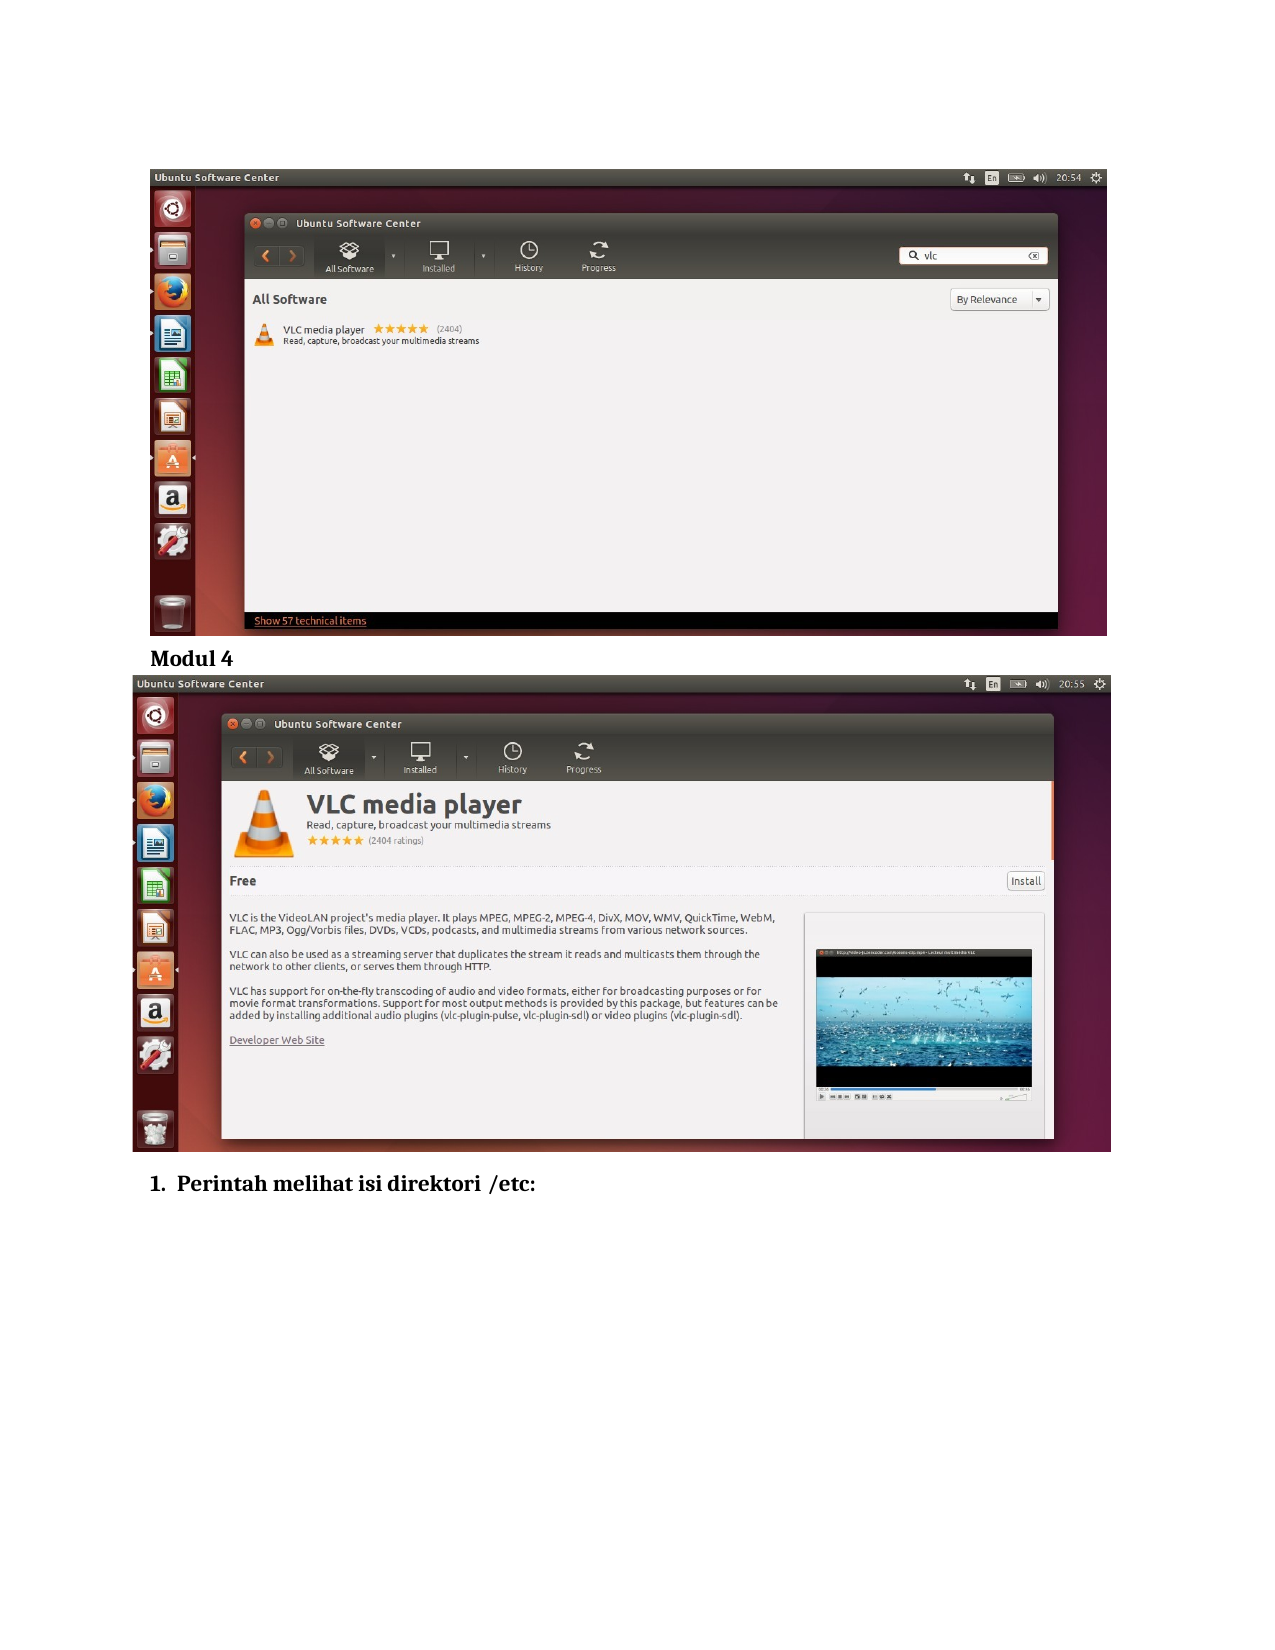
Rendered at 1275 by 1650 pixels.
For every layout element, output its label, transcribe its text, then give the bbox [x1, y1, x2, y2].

picture [150, 169, 1107, 636]
picture [132, 675, 1111, 1152]
list Perintah melihat isi direktori /etc: [150, 692, 1135, 1197]
text Modul 4 [139, 161, 1135, 672]
